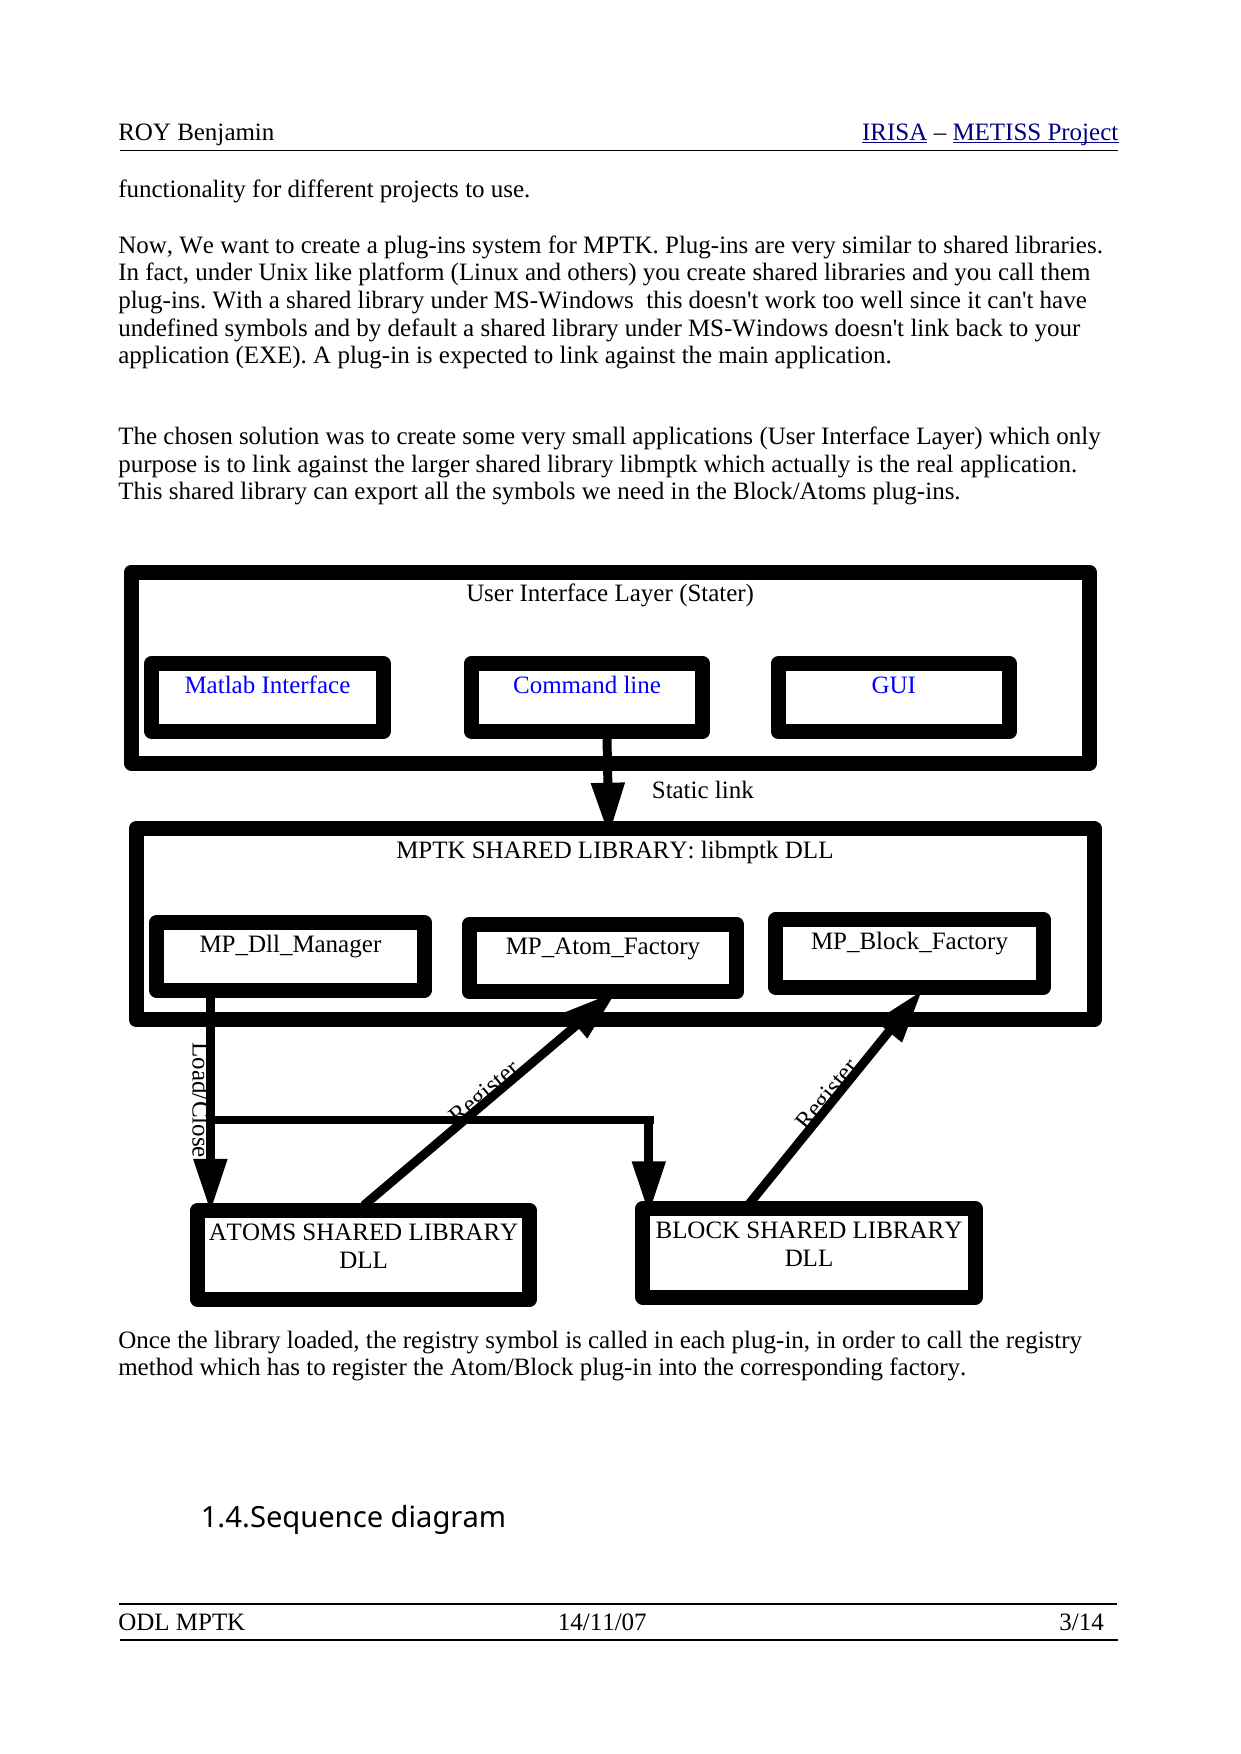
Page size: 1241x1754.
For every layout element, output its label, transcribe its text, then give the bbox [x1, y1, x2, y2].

text The chosen solution was to create some very small applications (User Interface Layer) which only purpose is to link against the larger shared library libmptk which actually is the real application. This shared library can export all the symbols we need in the Block/Atoms plug-ins. [118, 422, 1122, 505]
text functionality for different projects to use. Now, We want to create a plug-ins system for MPTK. Plug-ins are very similar to shared libraries. In fact, under Unix like platform (Linux and others) you create shared libraries and you call them plug-ins. With a shared library under MS-Windows this doesn't work too well since it can't have undefined symbols and by default a shared library under MS-Windows doesn't link back to your application (EXE). A plug-in is expected to link against the main application. [118, 175, 1122, 369]
subtitle Sequence diagram [193, 1496, 1122, 1536]
text Once the library loaded, the registry symbol is called in each plug-in, in order to call the registry method which has to register the Atom/Block plug-in into the corresponding factory. [118, 1326, 1122, 1381]
